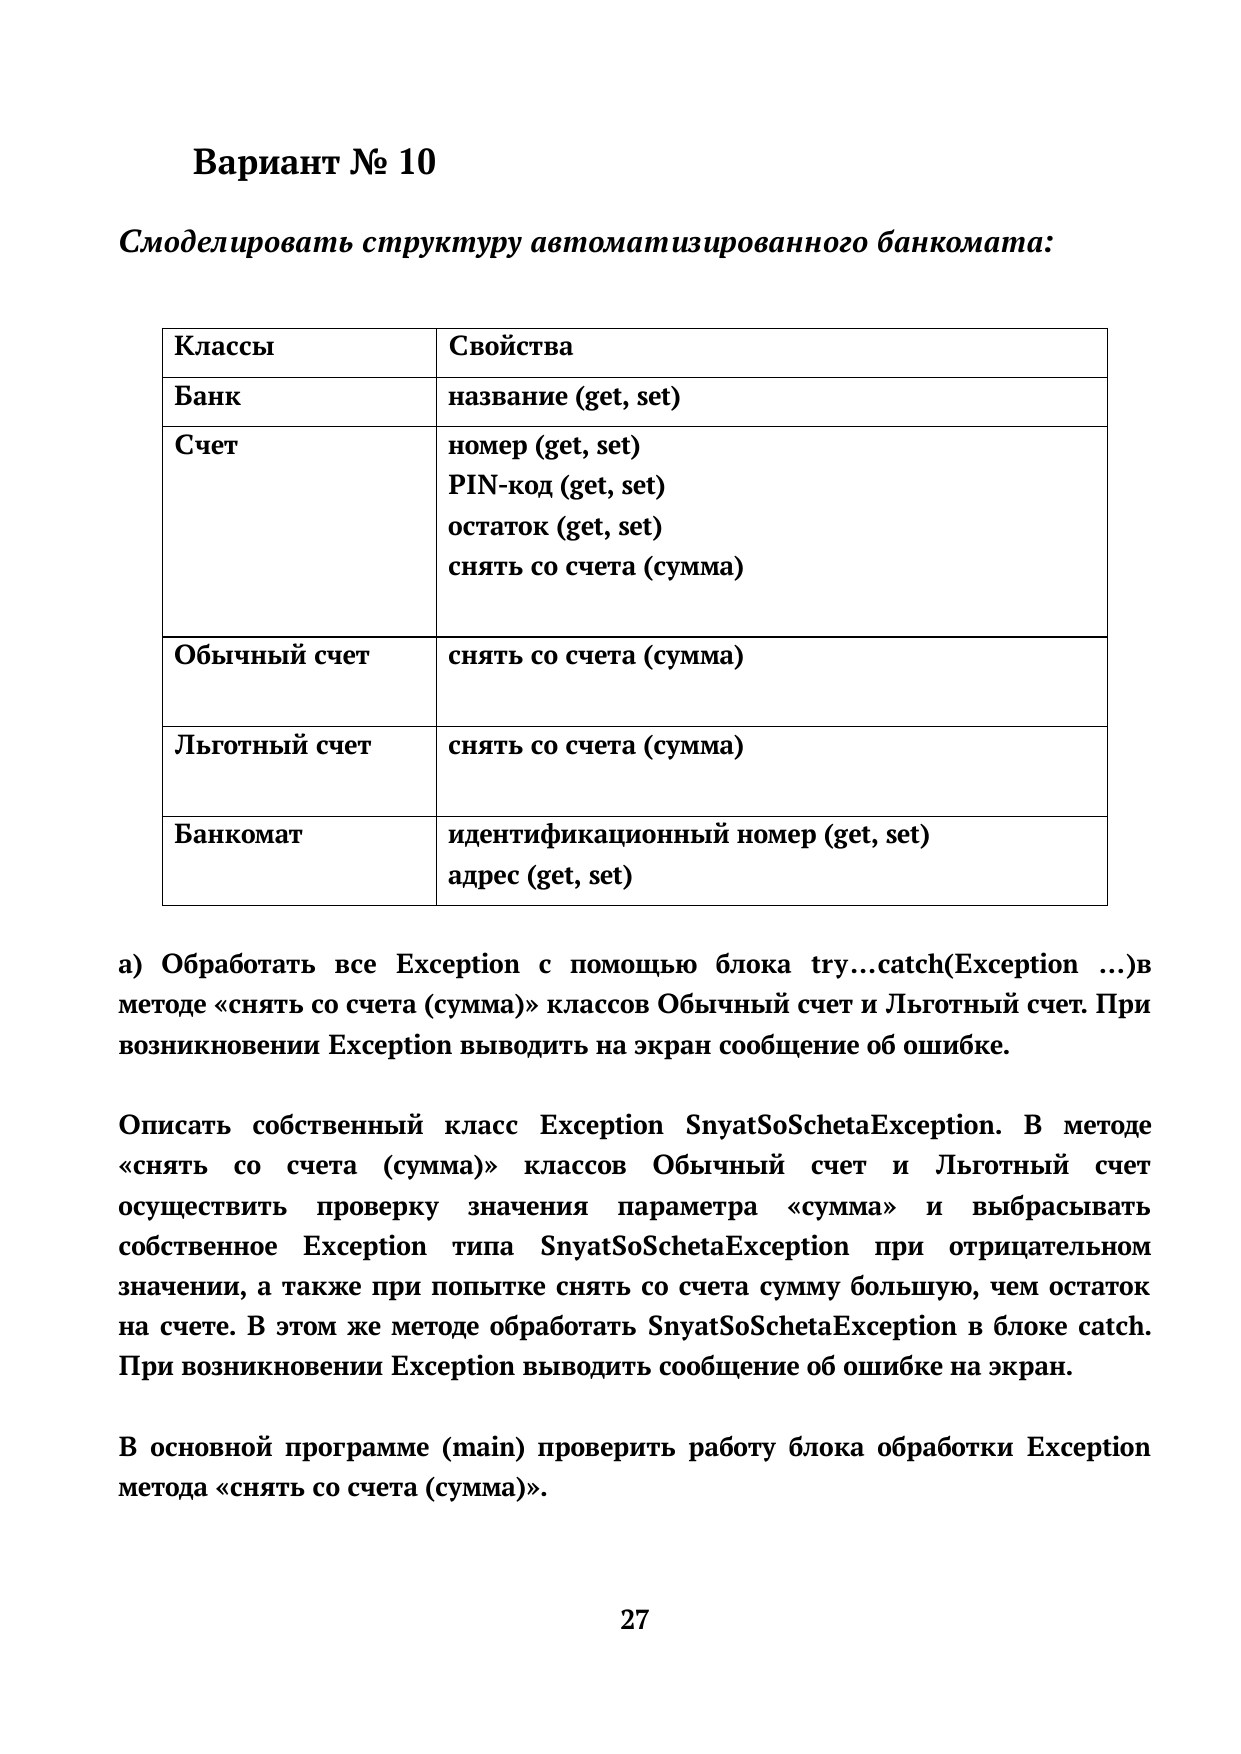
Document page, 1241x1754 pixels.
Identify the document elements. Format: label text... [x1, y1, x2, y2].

table_cell название (get, set) [437, 378, 1107, 426]
table_cell снять со счета (сумма) [437, 638, 1107, 726]
table_header Свойства [437, 329, 1107, 377]
text а) Обработать все Exception с помощью блока try…catch(Exception …)в методе «снять со счета (сумма)» классов Обычный счет и Льготный счет. При возникновении Exception выводить на экран сообщение об ошибке. [118, 946, 1152, 1060]
table_cell снять со счета (сумма) [437, 727, 1107, 816]
text Описать собственный класс Exception SnyatSoSchetaException. В методе «снять со счета (сумма)» классов Обычный счет и Льготный счет осуществить проверку значения параметра «сумма» и выбрасывать собственное Exception типа SnyatSoSchetaException при отрицательном значении, а также при попытке снять со счета сумму большую, чем остаток на счете. В этом же методе обработать SnyatSoSchetaException в блоке catch. При возникновении Exception выводить сообщение об ошибке на экран. [118, 1107, 1152, 1382]
table_cell Счет [163, 427, 436, 636]
text В основной программе (main) проверить работу блока обработки Exception метода «снять со счета (сумма)». [118, 1429, 1152, 1503]
table_cell номер (get, set) PIN-код (get, set) остаток (get, set) снять со счета (сумма) [437, 427, 1107, 636]
subtitle Смоделировать структуру автоматизированного банкомата: [118, 221, 1152, 260]
table_cell Льготный счет [163, 727, 436, 816]
table_cell Обычный счет [163, 638, 436, 726]
table_header Классы [163, 329, 436, 377]
table_cell Банк [163, 378, 436, 426]
subtitle Вариант № 10 [192, 139, 1152, 183]
table_cell Банкомат [163, 817, 436, 905]
table_cell идентификационный номер (get, set) адрес (get, set) [437, 817, 1107, 905]
